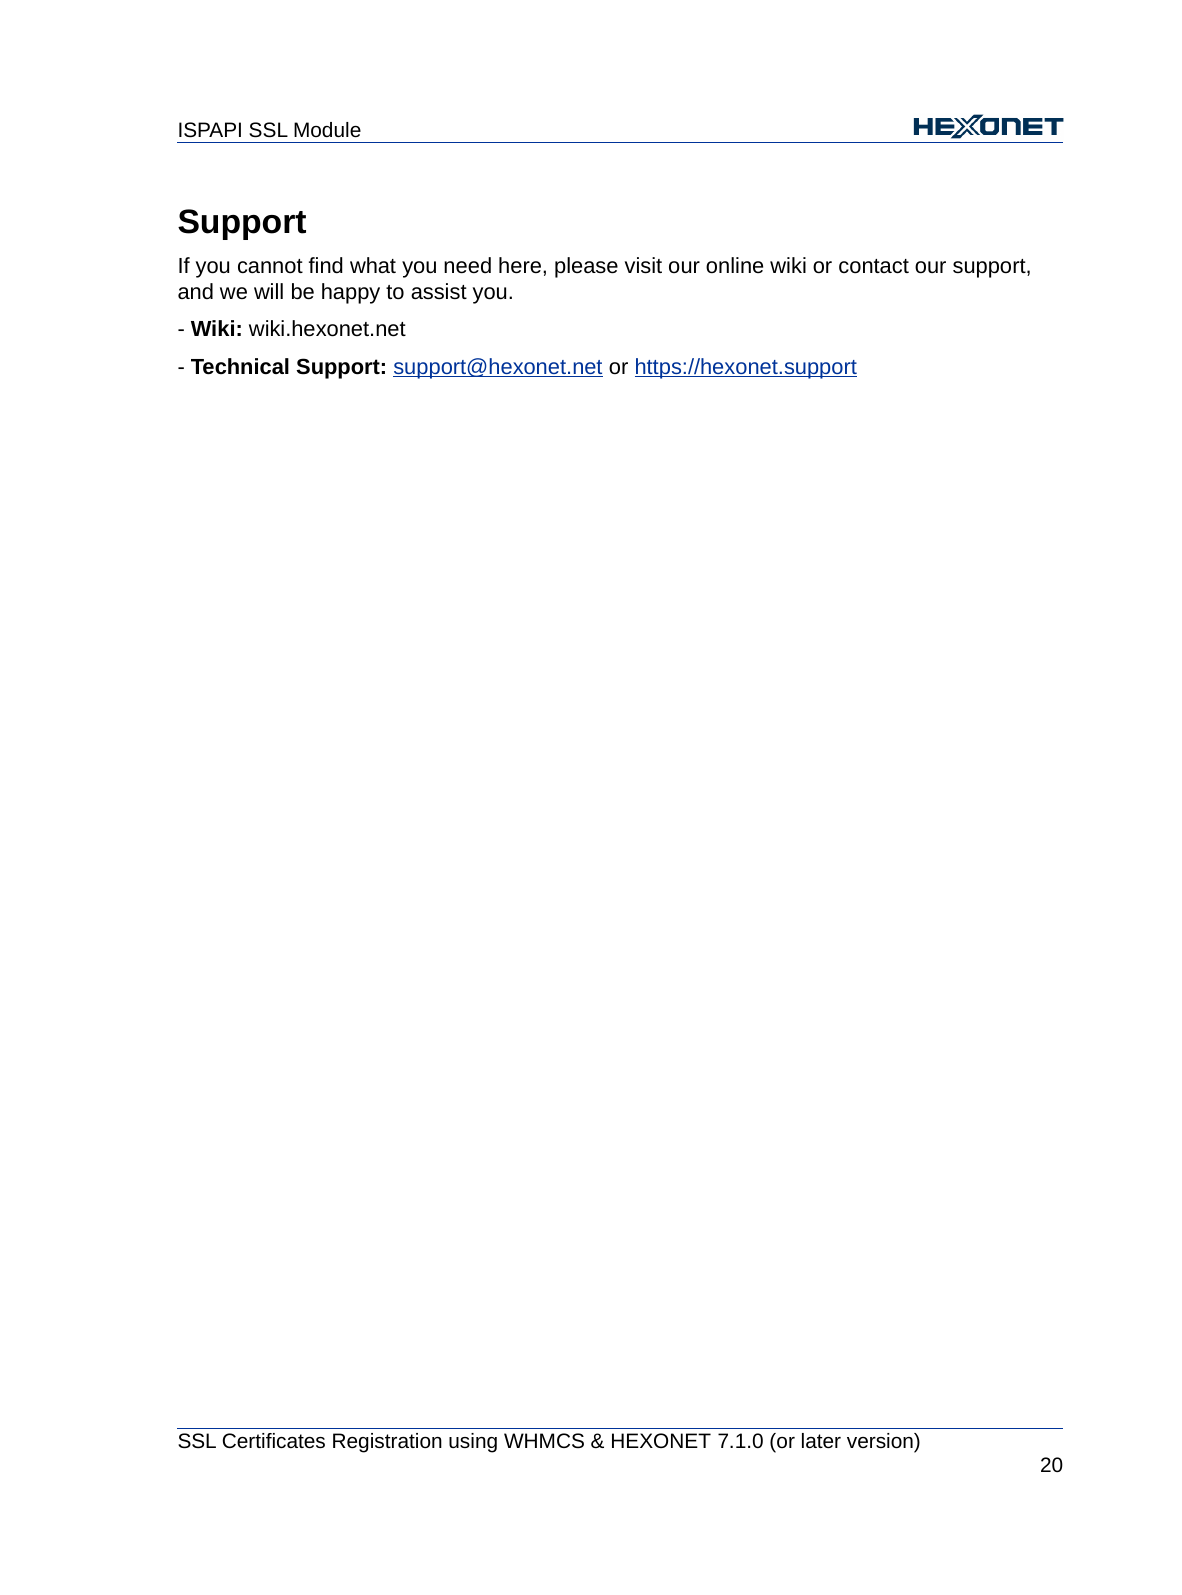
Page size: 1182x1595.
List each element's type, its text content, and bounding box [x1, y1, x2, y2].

text - Technical Support: support@hexonet.net or https://hexonet.support [177, 354, 1063, 379]
subtitle Support [177, 202, 1063, 241]
text If you cannot find what you need here, please visit our online wiki or contact our support, and we will be happy to assist you. [177, 253, 1063, 304]
picture [912, 113, 1065, 140]
text - Wiki: wiki.hexonet.net [177, 316, 1063, 342]
